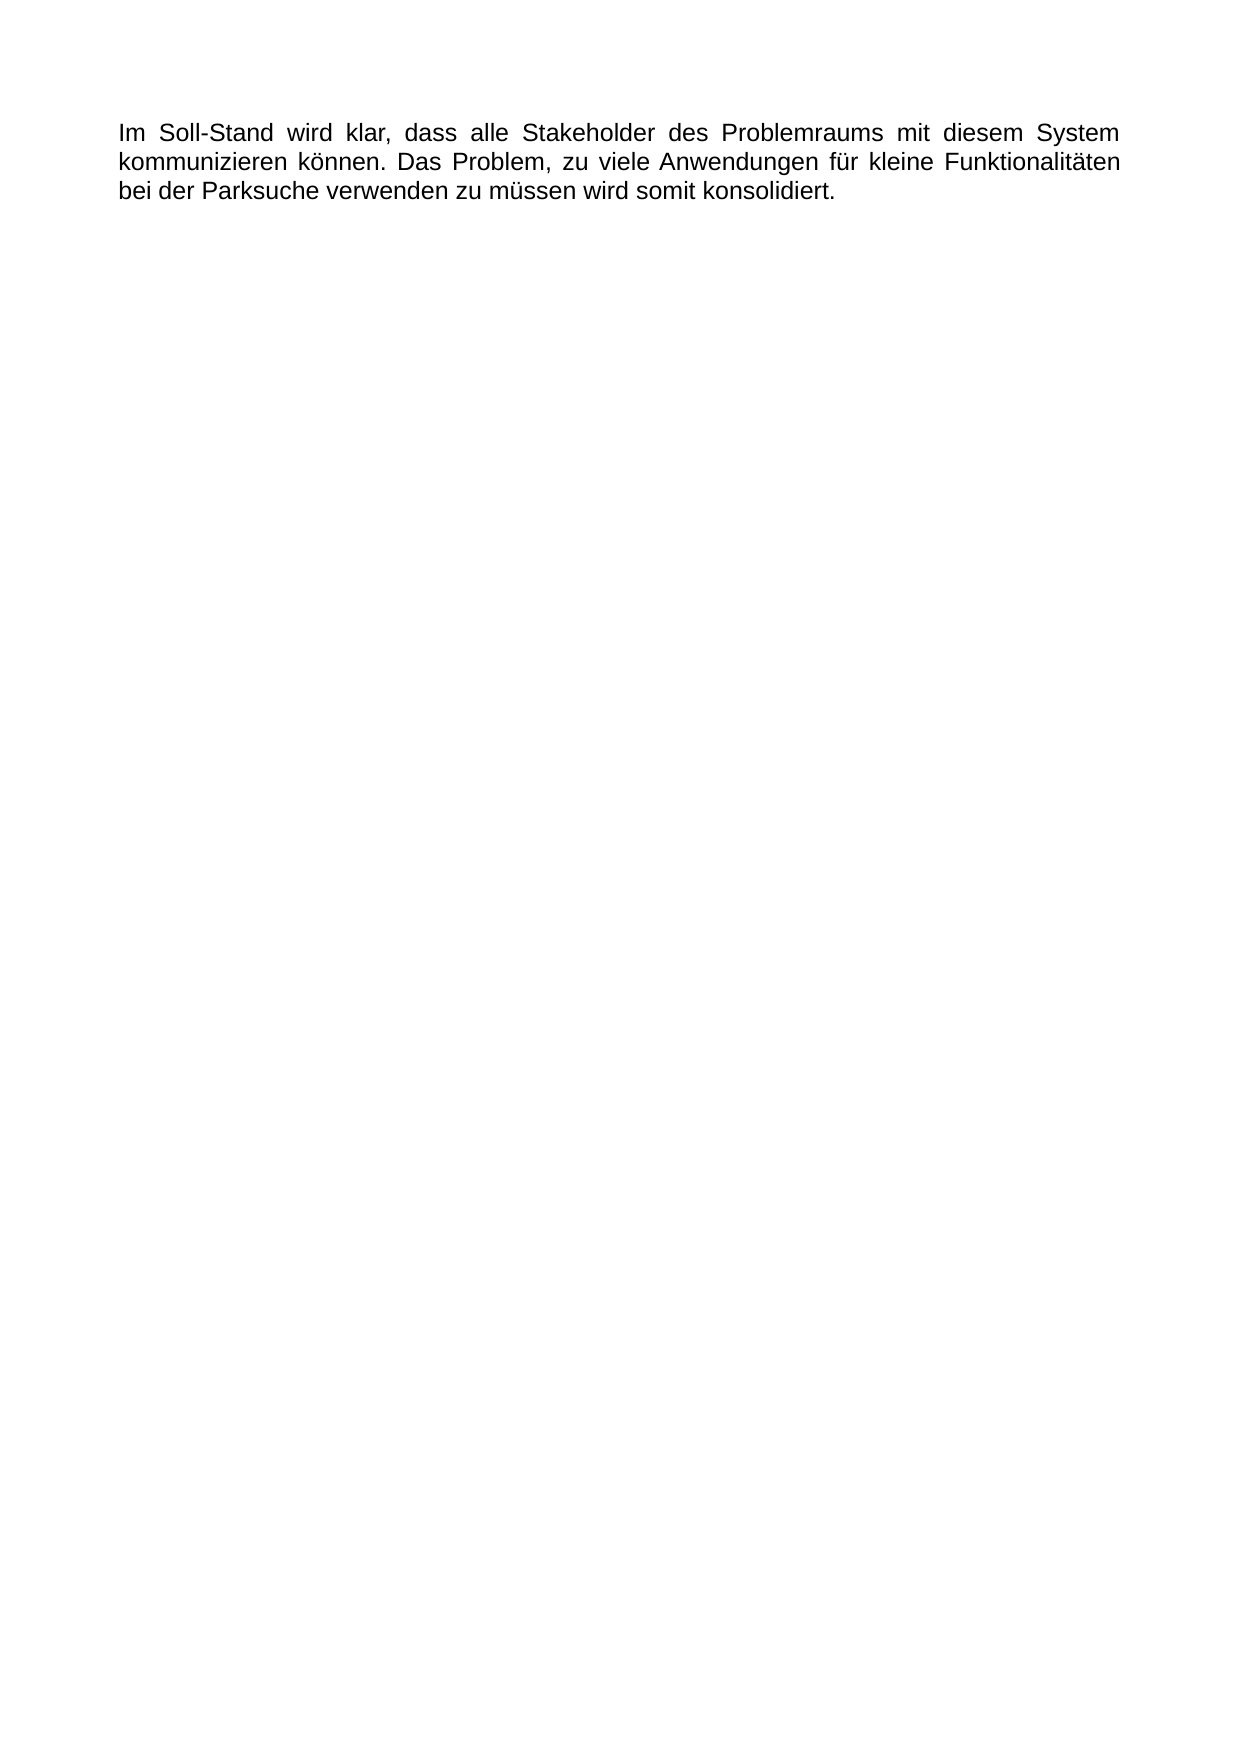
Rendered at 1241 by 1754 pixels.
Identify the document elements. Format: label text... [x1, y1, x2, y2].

text Im Soll-Stand wird klar, dass alle Stakeholder des Problemraums mit diesem System kommunizieren können. Das Problem, zu viele Anwendungen für kleine Funktionalitäten bei der Parksuche verwenden zu müssen wird somit konsolidiert. [118, 118, 1122, 204]
